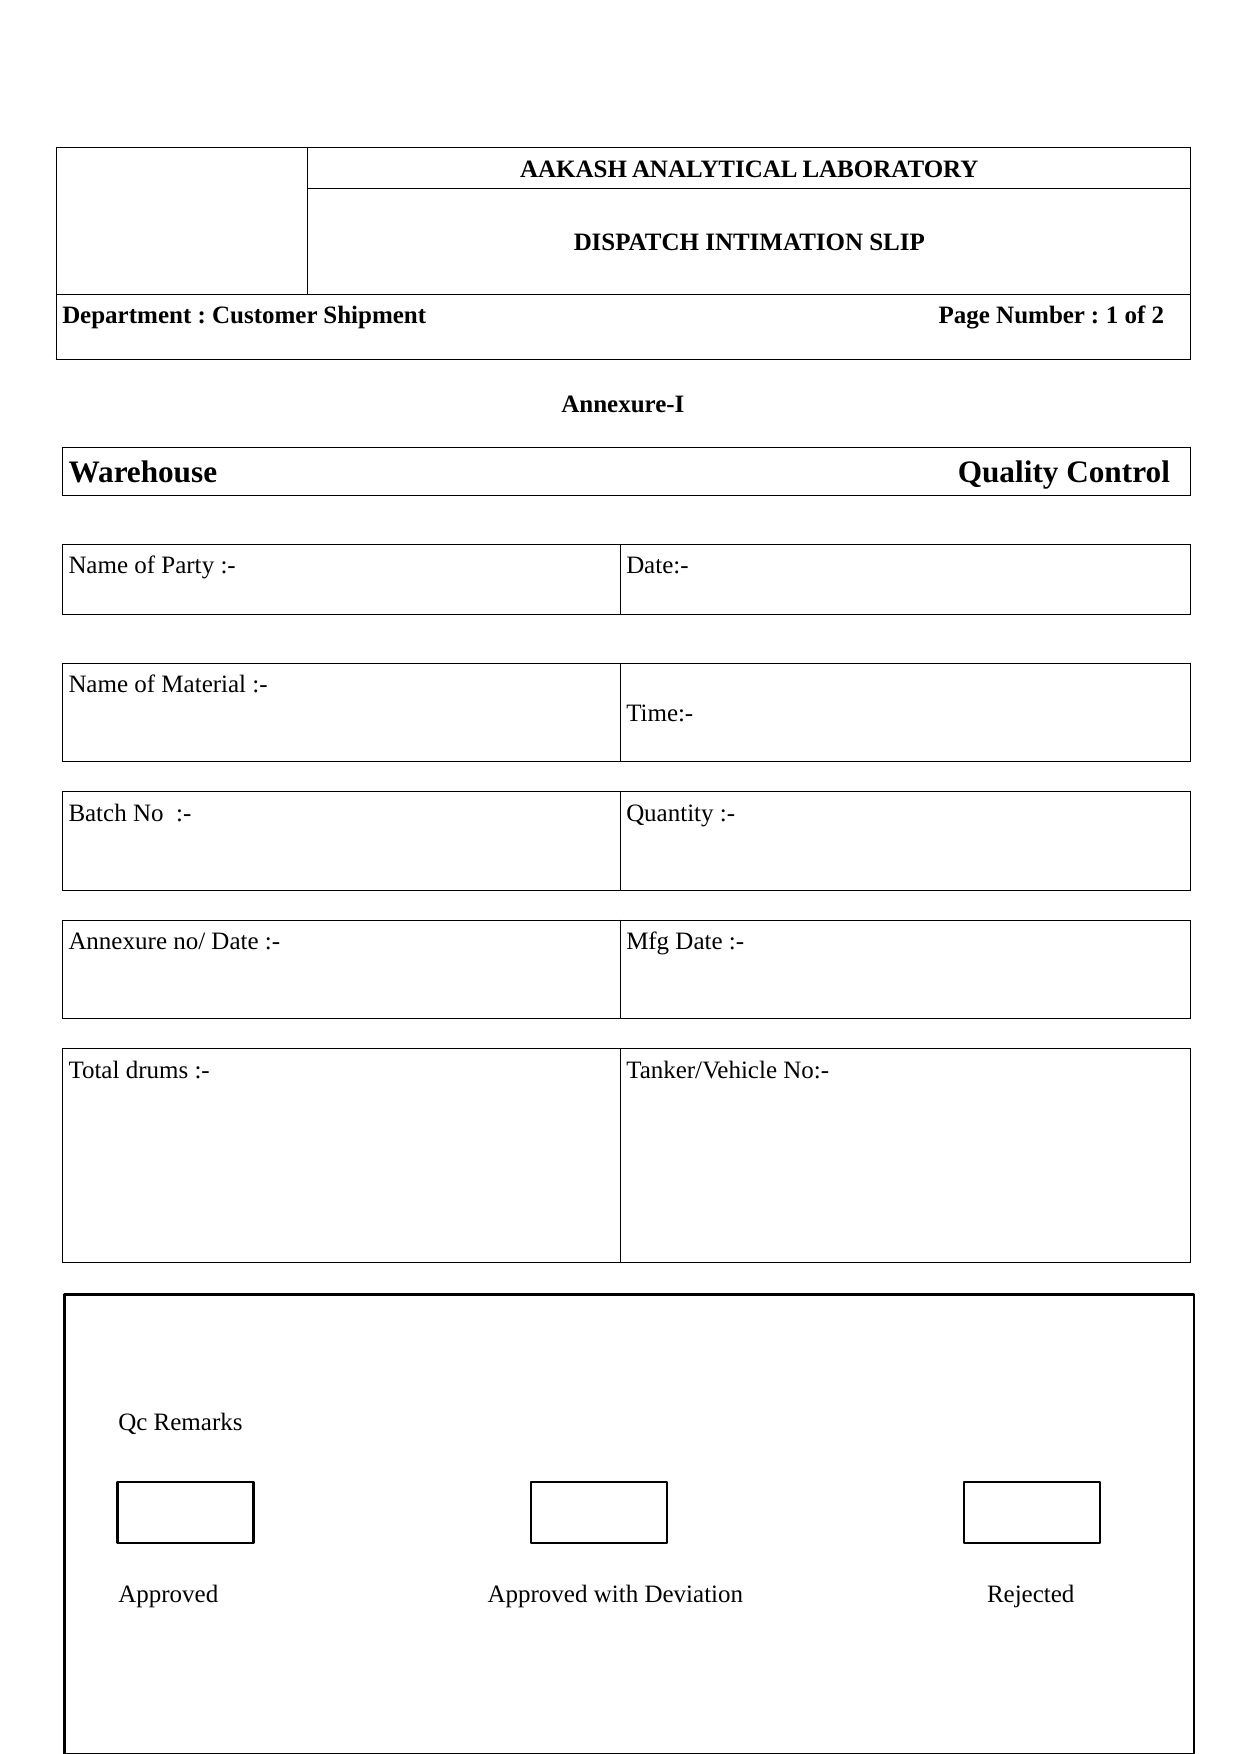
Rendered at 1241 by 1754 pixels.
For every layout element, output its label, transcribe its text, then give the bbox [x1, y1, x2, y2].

text Qc Remarks [118, 1407, 1122, 1435]
table_header Batch No :-<customerShipmentReport.post_prod_ref.production.number> [63, 792, 620, 890]
table_header Warehouse Quality Control [63, 448, 1190, 495]
table_header [57, 148, 307, 294]
table_header Date:-<customerShipmentReport.effective_date> [621, 545, 1190, 614]
table_header Name of Material :-<customerShipmentReport.inventory_moves[0].product.name> [63, 664, 620, 761]
table_header Name of Party :- <customerShipmentReport.customer.name> [63, 545, 620, 614]
text Annexure-I [118, 389, 1122, 418]
table_cell DISPATCH INTIMATION SLIP [308, 189, 1190, 294]
table_header Quantity :-<customerShipmentReport.inventory_moves[0].quantity> [621, 792, 1190, 890]
table_header Time:-<customerShipmentReport.time> [621, 664, 1190, 761]
table_cell Department : Customer Shipment Page Number : 1 of 2 [57, 295, 1190, 359]
table_header Mfg Date :-<customerShipmentReport.post_prod_ref.effective_date> [621, 921, 1190, 1018]
table_header Annexure no/ Date :-<customerShipmentReport.effective_date> [63, 921, 620, 1018]
text Approved Approved with Deviation Rejected [118, 1579, 1122, 1608]
table_header AAKASH ANALYTICAL LABORATORY [308, 148, 1190, 188]
table_header Total drums :- <if test="customerShipmentReport.bulk==False" > <customerShipmentReport.ms + customerShipmentReport.gi + customerShipmentReport.pvc> </if> [63, 1049, 620, 1262]
table_header Tanker/Vehicle No:-<customerShipmentReport.vehicle_no> [621, 1049, 1190, 1262]
